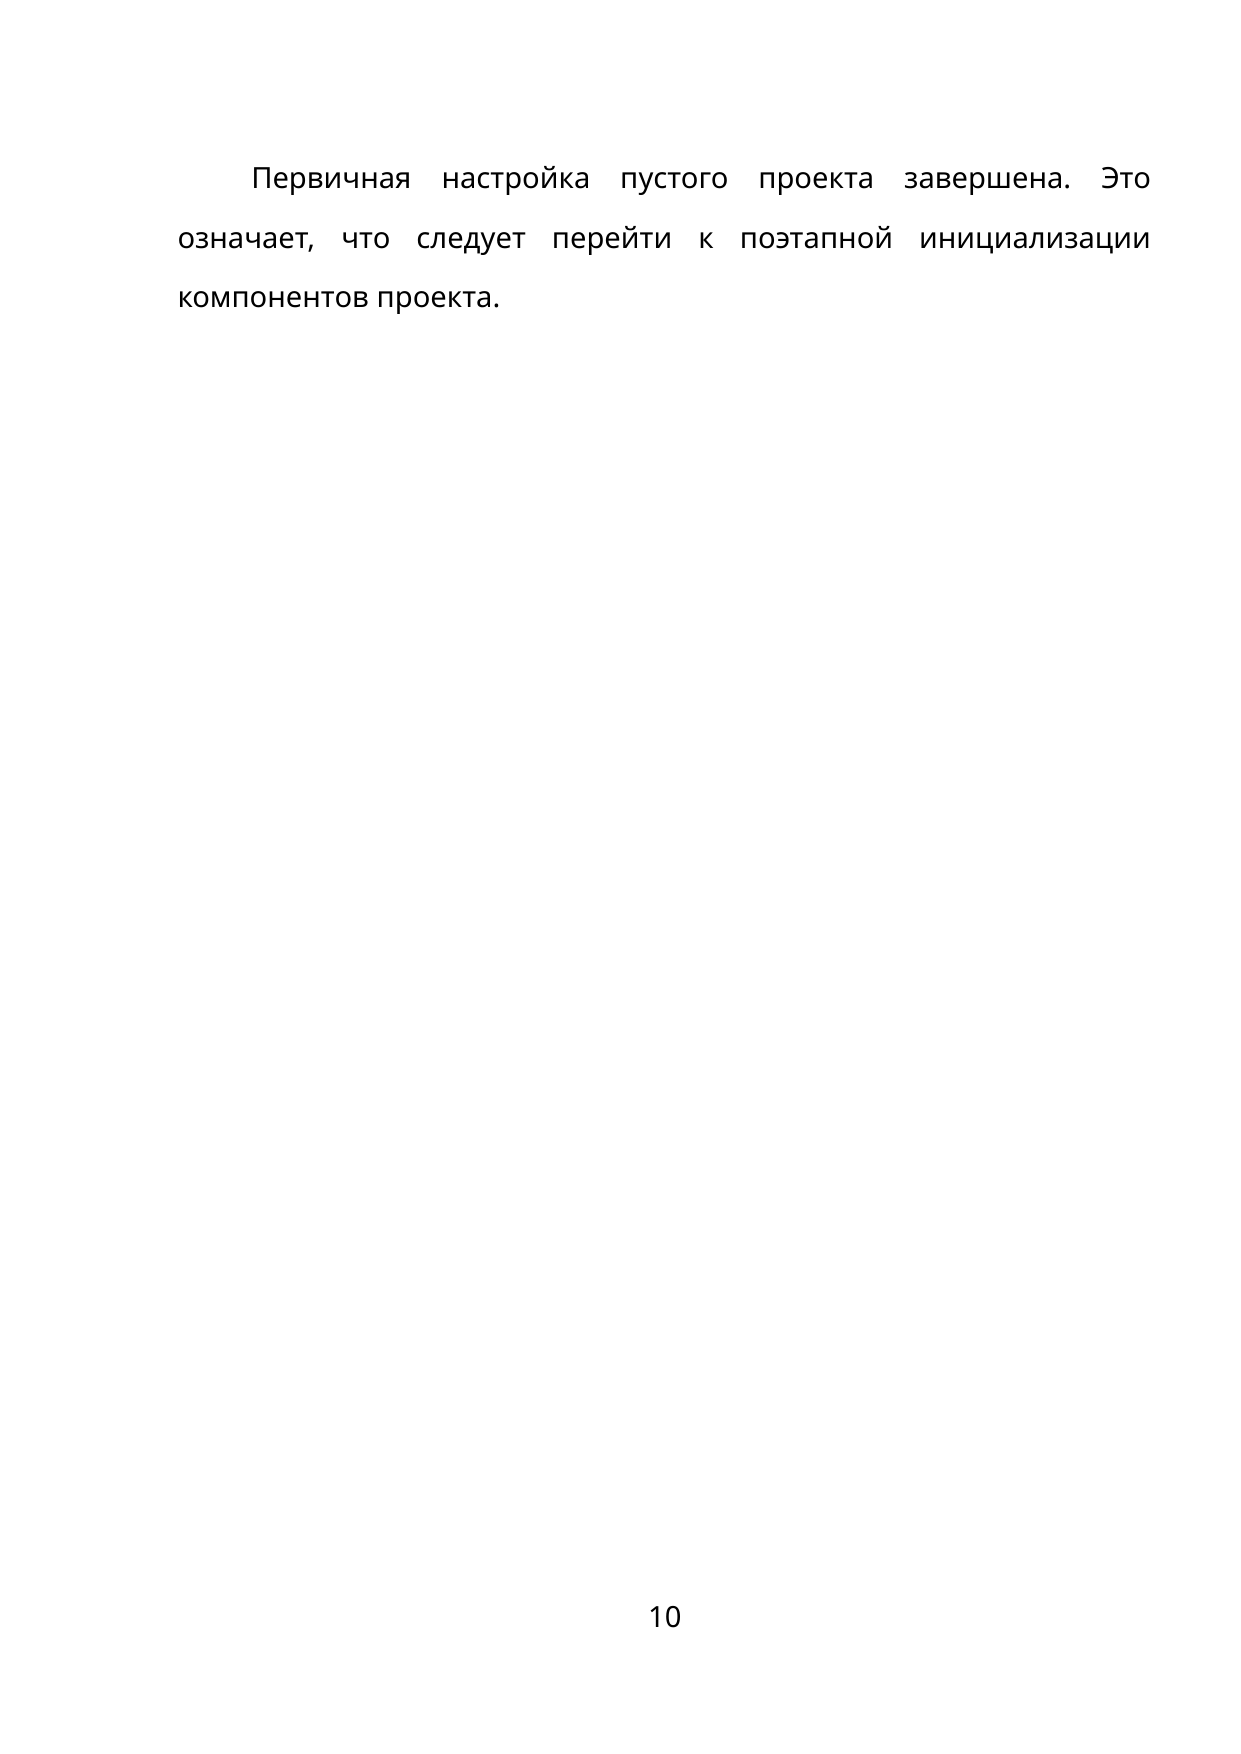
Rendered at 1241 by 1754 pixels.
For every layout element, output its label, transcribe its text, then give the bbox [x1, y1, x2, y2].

text Первичная настройка пустого проекта завершена. Это означает, что следует перейти к поэтапной инициализации компонентов проекта. [177, 158, 1152, 316]
